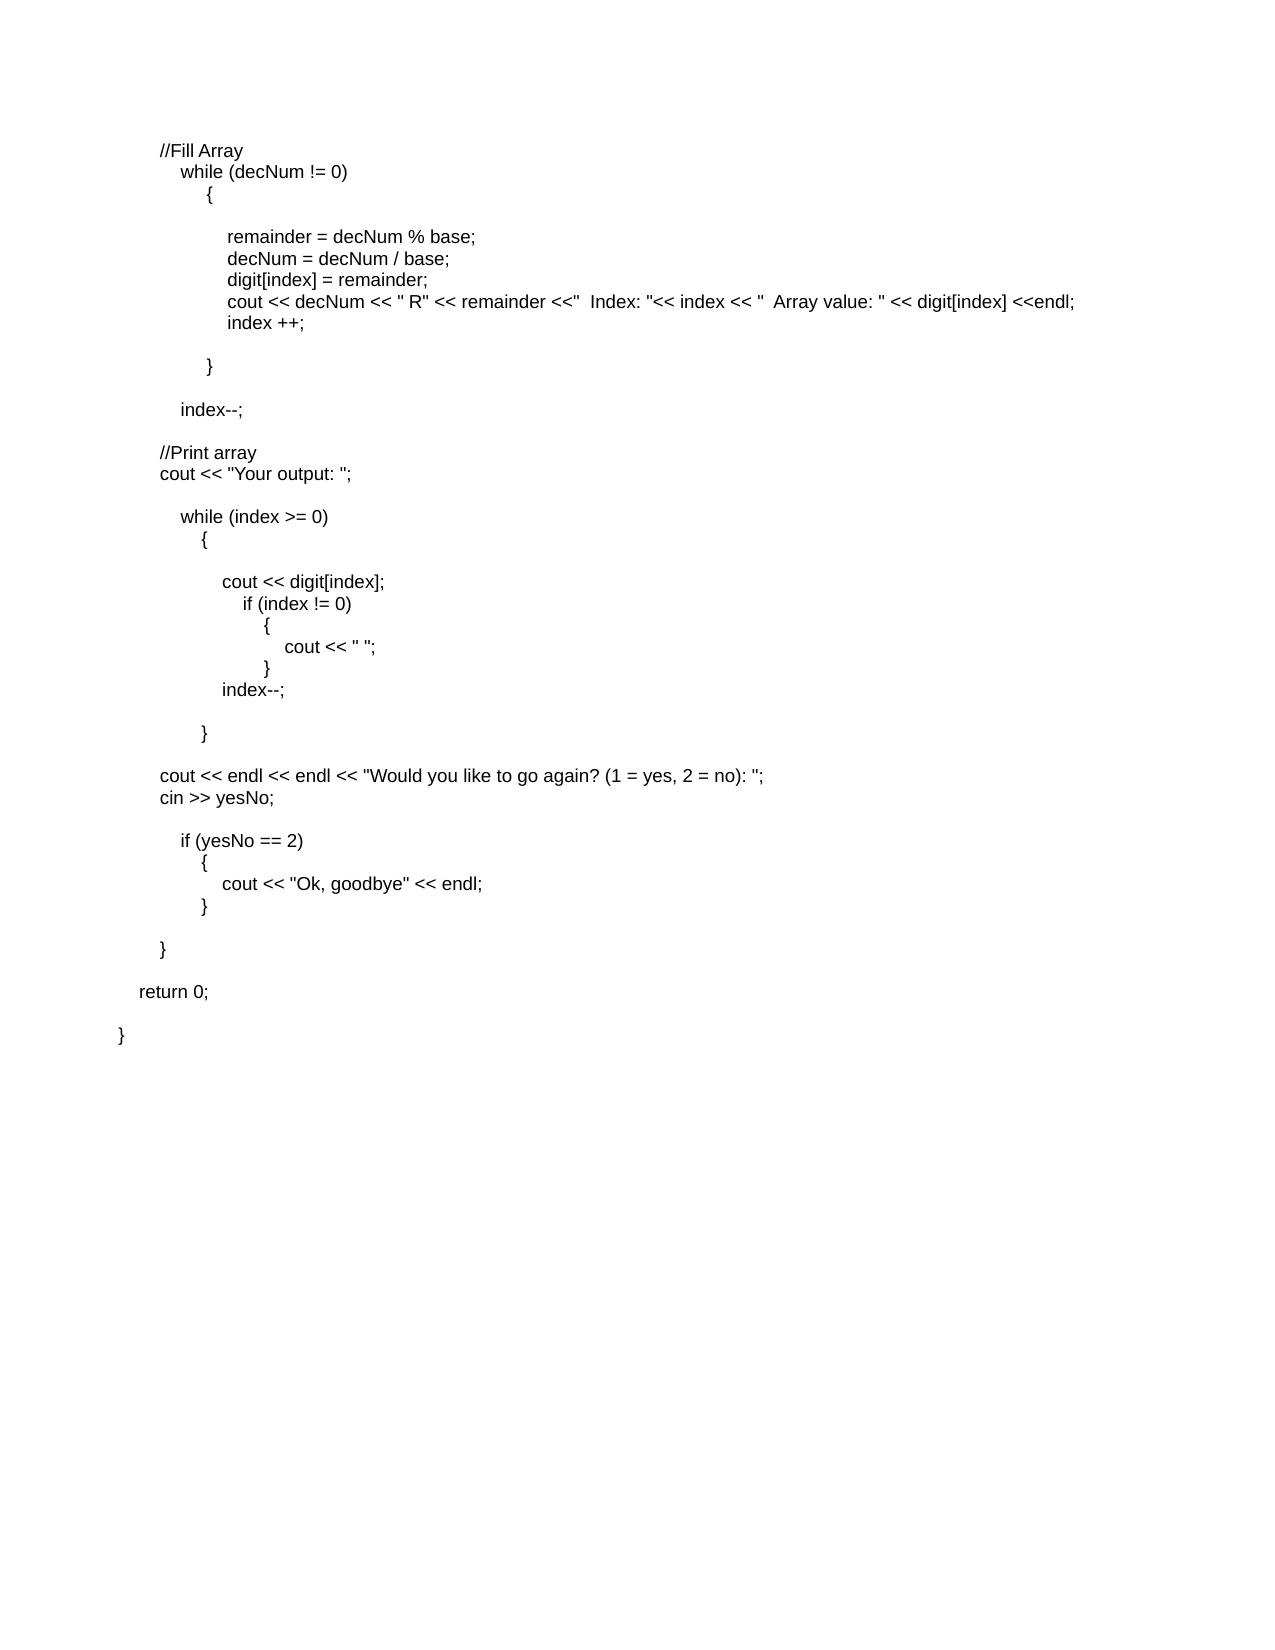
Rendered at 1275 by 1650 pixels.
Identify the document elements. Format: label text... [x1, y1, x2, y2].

text } [118, 355, 1157, 377]
text } [118, 722, 1157, 743]
text { [118, 183, 1157, 204]
text } [118, 937, 1157, 959]
text if (index != 0) [118, 592, 1157, 614]
text digit[index] = remainder; [118, 269, 1157, 291]
text while (decNum != 0) [118, 161, 1157, 183]
text } [118, 1024, 1157, 1045]
text { [118, 851, 1157, 873]
text decNum = decNum / base; [118, 247, 1157, 269]
text cout << "Ok, goodbye" << endl; [118, 873, 1157, 894]
text return 0; [118, 981, 1157, 1002]
text cout << digit[index]; [118, 571, 1157, 592]
text { [118, 614, 1157, 636]
text index ++; [118, 312, 1157, 334]
text //Print array [118, 442, 1157, 463]
text //Fill Array [118, 140, 1157, 161]
text { [118, 528, 1157, 549]
text index--; [118, 679, 1157, 700]
text cin >> yesNo; [118, 787, 1157, 808]
text } [118, 894, 1157, 916]
text cout << endl << endl << "Would you like to go again? (1 = yes, 2 = no): "; [118, 765, 1157, 787]
text cout << "Your output: "; [118, 463, 1157, 485]
text remainder = decNum % base; [118, 226, 1157, 247]
text while (index >= 0) [118, 506, 1157, 528]
text } [118, 657, 1157, 679]
text cout << decNum << " R" << remainder <<" Index: "<< index << " Array value: " << digit[index] <<endl; [118, 291, 1157, 312]
text if (yesNo == 2) [118, 830, 1157, 851]
text cout << " "; [118, 636, 1157, 657]
text index--; [118, 398, 1157, 420]
